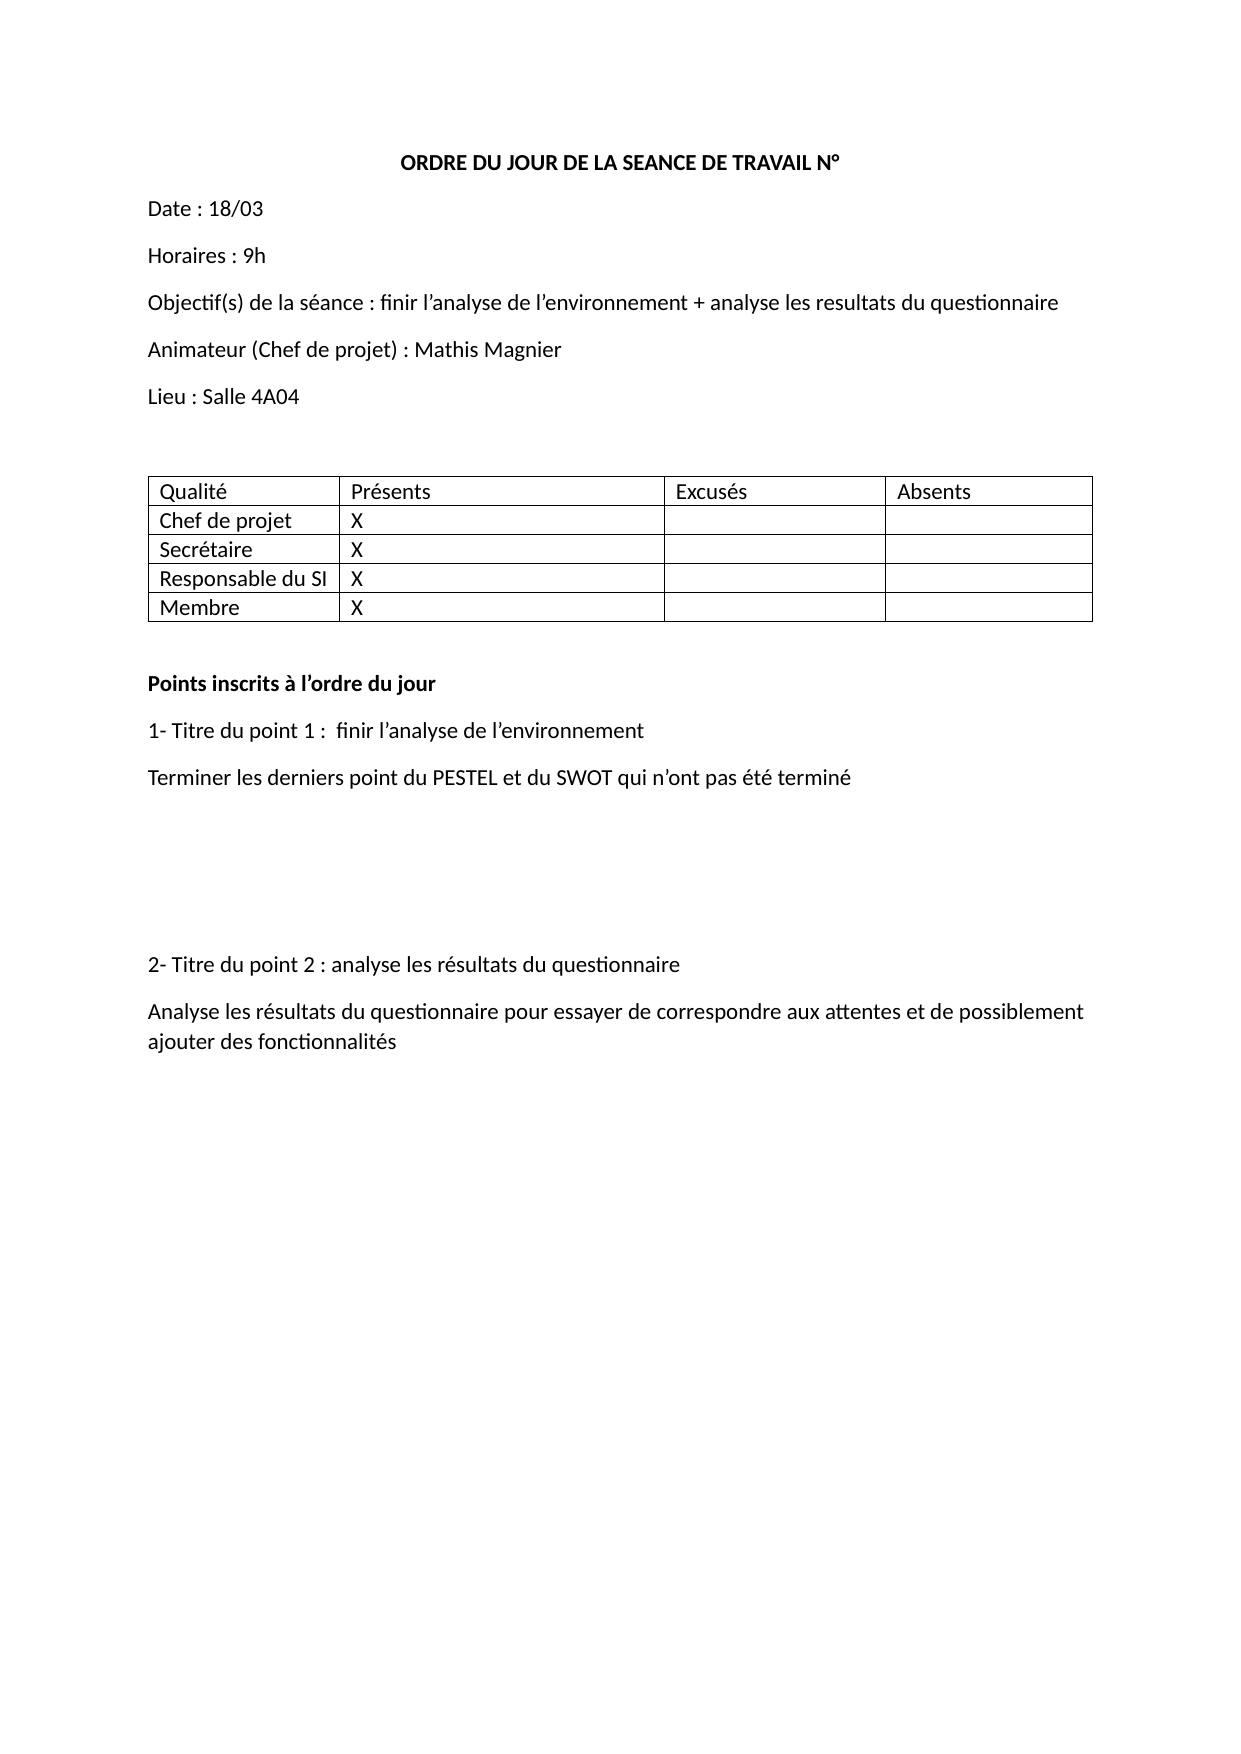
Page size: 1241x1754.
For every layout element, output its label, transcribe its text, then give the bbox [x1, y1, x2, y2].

table_cell [886, 593, 1092, 621]
table_cell X [340, 506, 664, 534]
table_cell [665, 564, 885, 592]
table_header Qualité [149, 477, 339, 505]
table_header Présents [340, 477, 664, 505]
text Horaires : 9h [148, 241, 1093, 269]
table_cell [665, 593, 885, 621]
table_cell [665, 506, 885, 534]
table_cell [886, 564, 1092, 592]
text 1- Titre du point 1 : finir l’analyse de l’environnement [148, 716, 1093, 744]
text Analyse les résultats du questionnaire pour essayer de correspondre aux attentes et de possiblement ajouter des fonctionnalités [148, 997, 1093, 1055]
table_cell Membre [149, 593, 339, 621]
text Points inscrits à l’ordre du jour [148, 669, 1093, 697]
text Terminer les derniers point du PESTEL et du SWOT qui n’ont pas été terminé [148, 763, 1093, 791]
text Date : 18/03 [148, 194, 1093, 222]
table_cell Secrétaire [149, 535, 339, 563]
text Objectif(s) de la séance : finir l’analyse de l’environnement + analyse les resultats du questionnaire [148, 288, 1093, 316]
text ORDRE DU JOUR DE LA SEANCE DE TRAVAIL N° [148, 148, 1093, 176]
table_cell [886, 506, 1092, 534]
table_cell X [340, 564, 664, 592]
table_cell Chef de projet [149, 506, 339, 534]
table_cell X [340, 593, 664, 621]
table_cell Responsable du SI [149, 564, 339, 592]
text Lieu : Salle 4A04 [148, 382, 1093, 410]
table_cell X [340, 535, 664, 563]
text 2- Titre du point 2 : analyse les résultats du questionnaire [148, 950, 1093, 978]
table_cell [886, 535, 1092, 563]
table_header Absents [886, 477, 1092, 505]
table_header Excusés [665, 477, 885, 505]
table_cell [665, 535, 885, 563]
text Animateur (Chef de projet) : Mathis Magnier [148, 335, 1093, 363]
